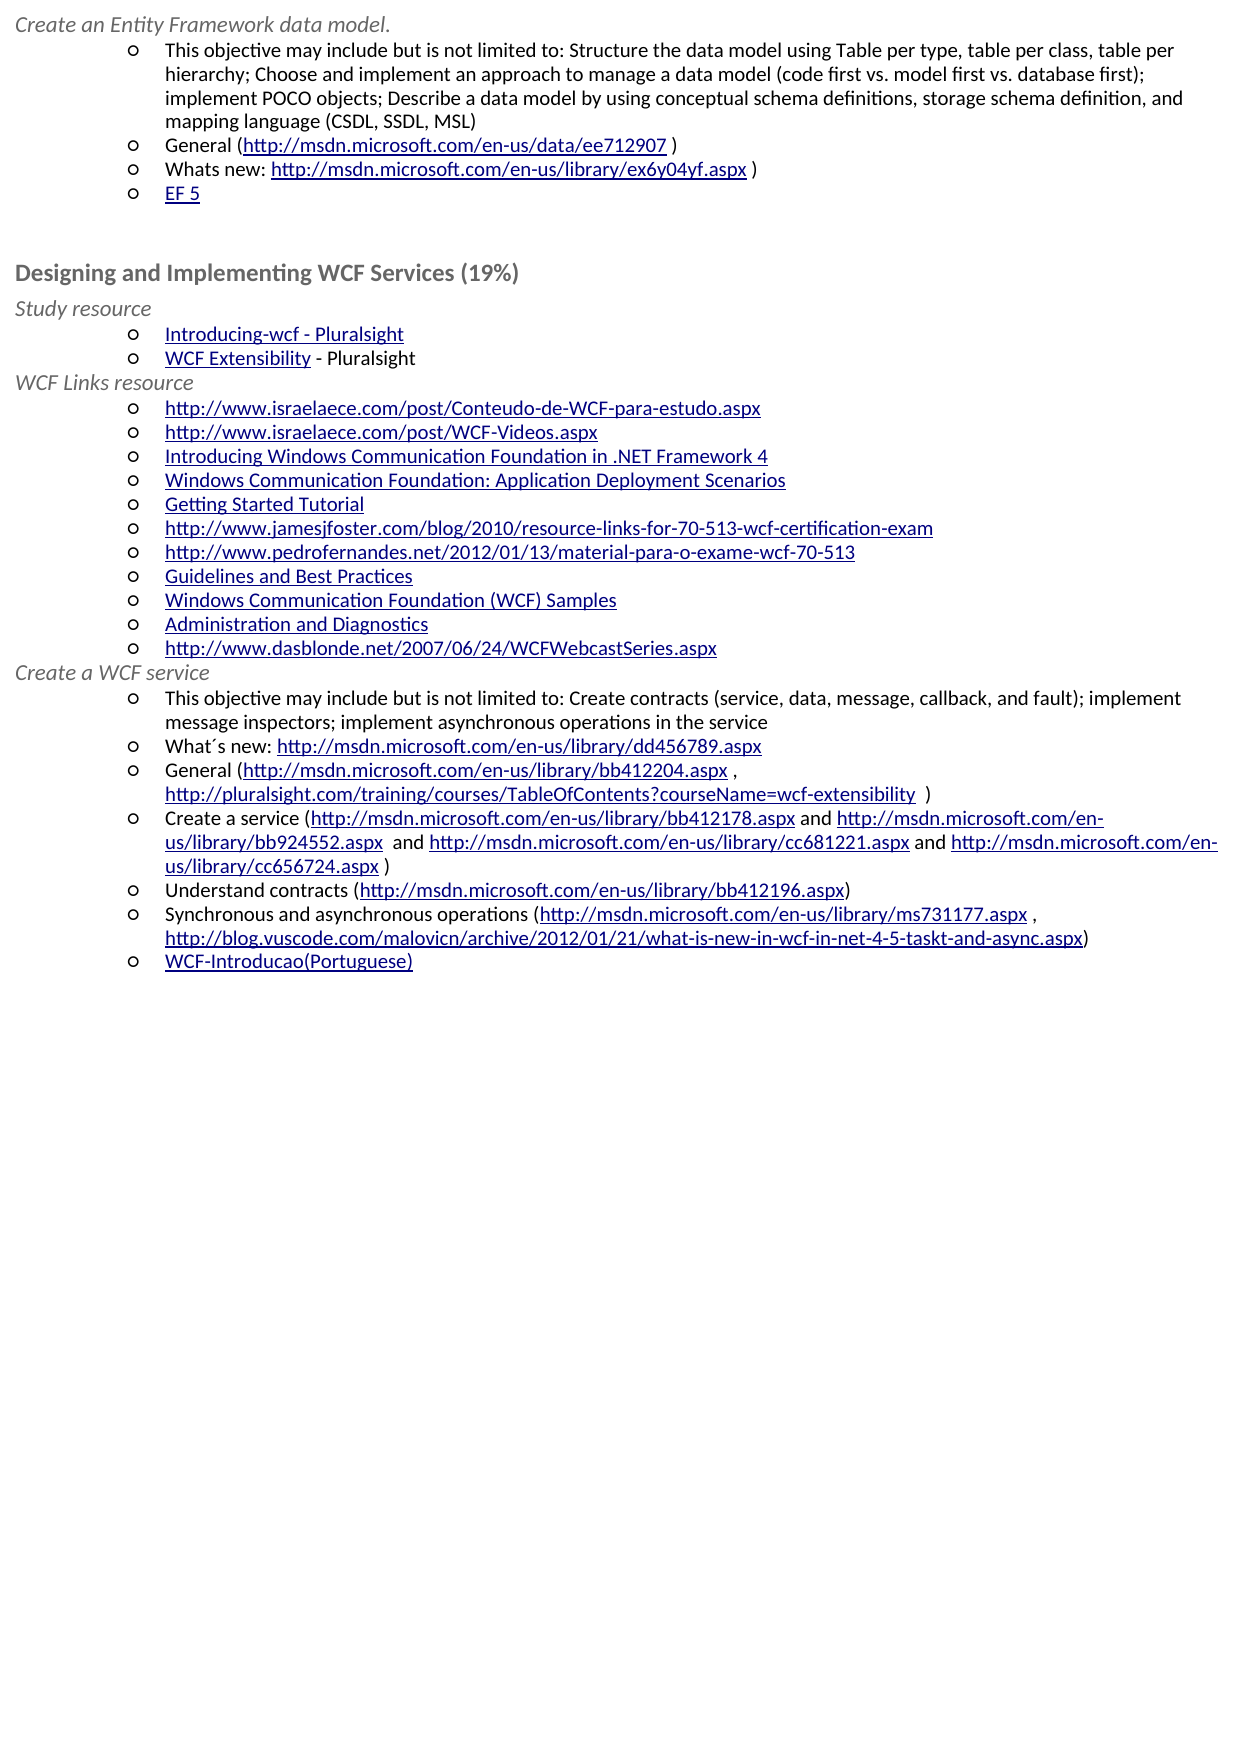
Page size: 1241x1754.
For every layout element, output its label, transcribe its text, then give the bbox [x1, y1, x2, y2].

list General (http://msdn.microsoft.com/en-us/library/bb412204.aspx , http://pluralsight.com/training/courses/TableOfContents?courseName=wcf-extensibility ) [127, 762, 1225, 806]
list Create a service (http://msdn.microsoft.com/en-us/library/bb412178.aspx and http://msdn.microsoft.com/en-us/library/bb924552.aspx and http://msdn.microsoft.com/en-us/library/cc681221.aspx and http://msdn.microsoft.com/en-us/library/cc656724.aspx ) [127, 809, 1225, 878]
list Introducing-wcf - Pluralsight [139, 326, 1225, 346]
list This objective may include but is not limited to: Structure the data model using Table per type, table per class, table per hierarchy; Choose and implement an approach to manage a data model (code first vs. model first vs. database first); implement POCO objects; Describe a data model by using conceptual schema definitions, storage schema definition, and mapping language (CSDL, SSDL, MSL) [127, 41, 1225, 134]
list Windows Communication Foundation (WCF) Samples [139, 592, 1225, 612]
list Getting Started Tutorial [139, 496, 1225, 517]
list http://www.israelaece.com/post/Conteudo-de-WCF-para-estudo.aspx [139, 400, 1225, 421]
list WCF Extensibility - Pluralsight [127, 349, 1225, 370]
list Administration and Diagnostics [139, 616, 1225, 636]
list What´s new: http://msdn.microsoft.com/en-us/library/dd456789.aspx [139, 738, 1225, 758]
subtitle Create a WCF service [15, 663, 1225, 686]
list Introducing Windows Communication Foundation in .NET Framework 4 [139, 448, 1225, 469]
list Whats new: http://msdn.microsoft.com/en-us/library/ex6y04yf.aspx ) [139, 161, 1225, 182]
list http://www.jamesjfoster.com/blog/2010/resource-links-for-70-513-wcf-certification-exam [139, 520, 1225, 541]
list Understand contracts (http://msdn.microsoft.com/en-us/library/bb412196.aspx) [139, 881, 1225, 902]
list EF 5 [139, 185, 1225, 206]
list This objective may include but is not limited to: Create contracts (service, data, message, callback, and fault); implement message inspectors; implement asynchronous operations in the service [127, 690, 1225, 734]
list WCF-Introducao(Portuguese) [139, 953, 1225, 974]
list Synchronous and asynchronous operations (http://msdn.microsoft.com/en-us/library/ms731177.aspx , http://blog.vuscode.com/malovicn/archive/2012/01/21/what-is-new-in-wcf-in-net-4-5-taskt-and-async.aspx) [127, 905, 1225, 950]
subtitle Study resource [15, 299, 1225, 322]
list http://www.dasblonde.net/2007/06/24/WCFWebcastSeries.aspx [127, 639, 1225, 660]
subtitle Create an Entity Framework data model. [15, 15, 1225, 38]
list http://www.israelaece.com/post/WCF-Videos.aspx [139, 424, 1225, 445]
subtitle Designing and Implementing WCF Services (19%) [15, 262, 1225, 287]
list Windows Communication Foundation: Application Deployment Scenarios [139, 472, 1225, 493]
subtitle WCF Links resource [15, 373, 1225, 396]
list General (http://msdn.microsoft.com/en-us/data/ee712907 ) [139, 137, 1225, 158]
list Guidelines and Best Practices [139, 568, 1225, 588]
list http://www.pedrofernandes.net/2012/01/13/material-para-o-exame-wcf-70-513 [139, 544, 1225, 564]
